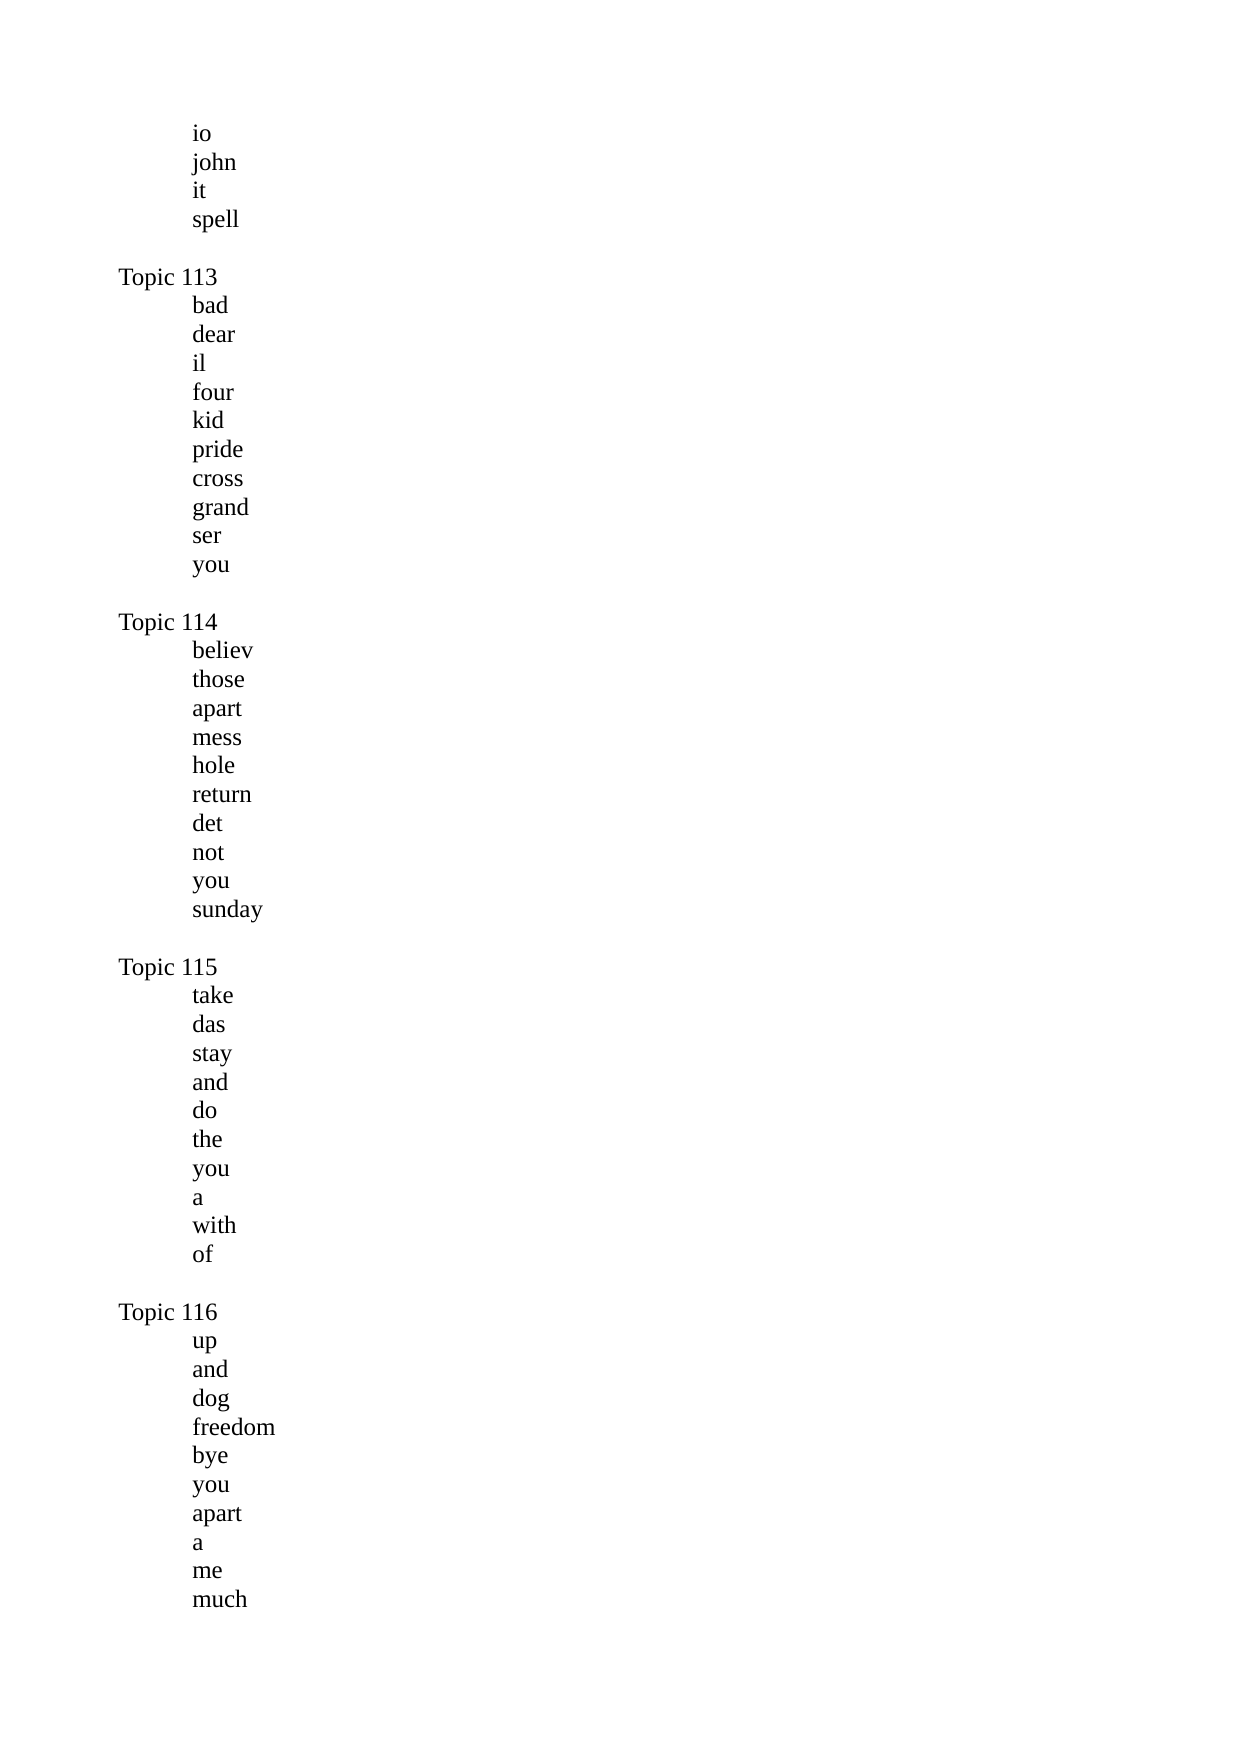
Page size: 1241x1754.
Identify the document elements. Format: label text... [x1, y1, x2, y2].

text you [118, 1153, 1122, 1182]
text you [118, 549, 1122, 578]
text hole [118, 751, 1122, 779]
text das [118, 1009, 1122, 1038]
text il [118, 348, 1122, 377]
text kid [118, 406, 1122, 434]
text with [118, 1211, 1122, 1239]
text det [118, 808, 1122, 837]
text believ [118, 636, 1122, 664]
text do [118, 1096, 1122, 1124]
text of [118, 1239, 1122, 1268]
text Topic 116 [118, 1297, 1122, 1326]
text take [118, 981, 1122, 1009]
text much [118, 1584, 1122, 1613]
text up [118, 1326, 1122, 1354]
text bye [118, 1441, 1122, 1469]
text Topic 115 [118, 952, 1122, 981]
text john [118, 147, 1122, 176]
text Topic 114 [118, 607, 1122, 636]
text spell [118, 204, 1122, 233]
text dog [118, 1383, 1122, 1412]
text and [118, 1067, 1122, 1096]
text it [118, 176, 1122, 204]
text dear [118, 319, 1122, 348]
text you [118, 1469, 1122, 1498]
text not [118, 837, 1122, 866]
text the [118, 1124, 1122, 1153]
text you [118, 866, 1122, 894]
text grand [118, 492, 1122, 521]
text bad [118, 291, 1122, 319]
text a [118, 1182, 1122, 1211]
text io [118, 118, 1122, 147]
text cross [118, 463, 1122, 492]
text those [118, 664, 1122, 693]
text mess [118, 722, 1122, 751]
text a [118, 1527, 1122, 1556]
text apart [118, 1498, 1122, 1527]
text Topic 113 [118, 262, 1122, 291]
text return [118, 779, 1122, 808]
text apart [118, 693, 1122, 722]
text and [118, 1354, 1122, 1383]
text sunday [118, 894, 1122, 923]
text freedom [118, 1412, 1122, 1441]
text ser [118, 521, 1122, 549]
text me [118, 1556, 1122, 1584]
text stay [118, 1038, 1122, 1067]
text pride [118, 434, 1122, 463]
text four [118, 377, 1122, 406]
